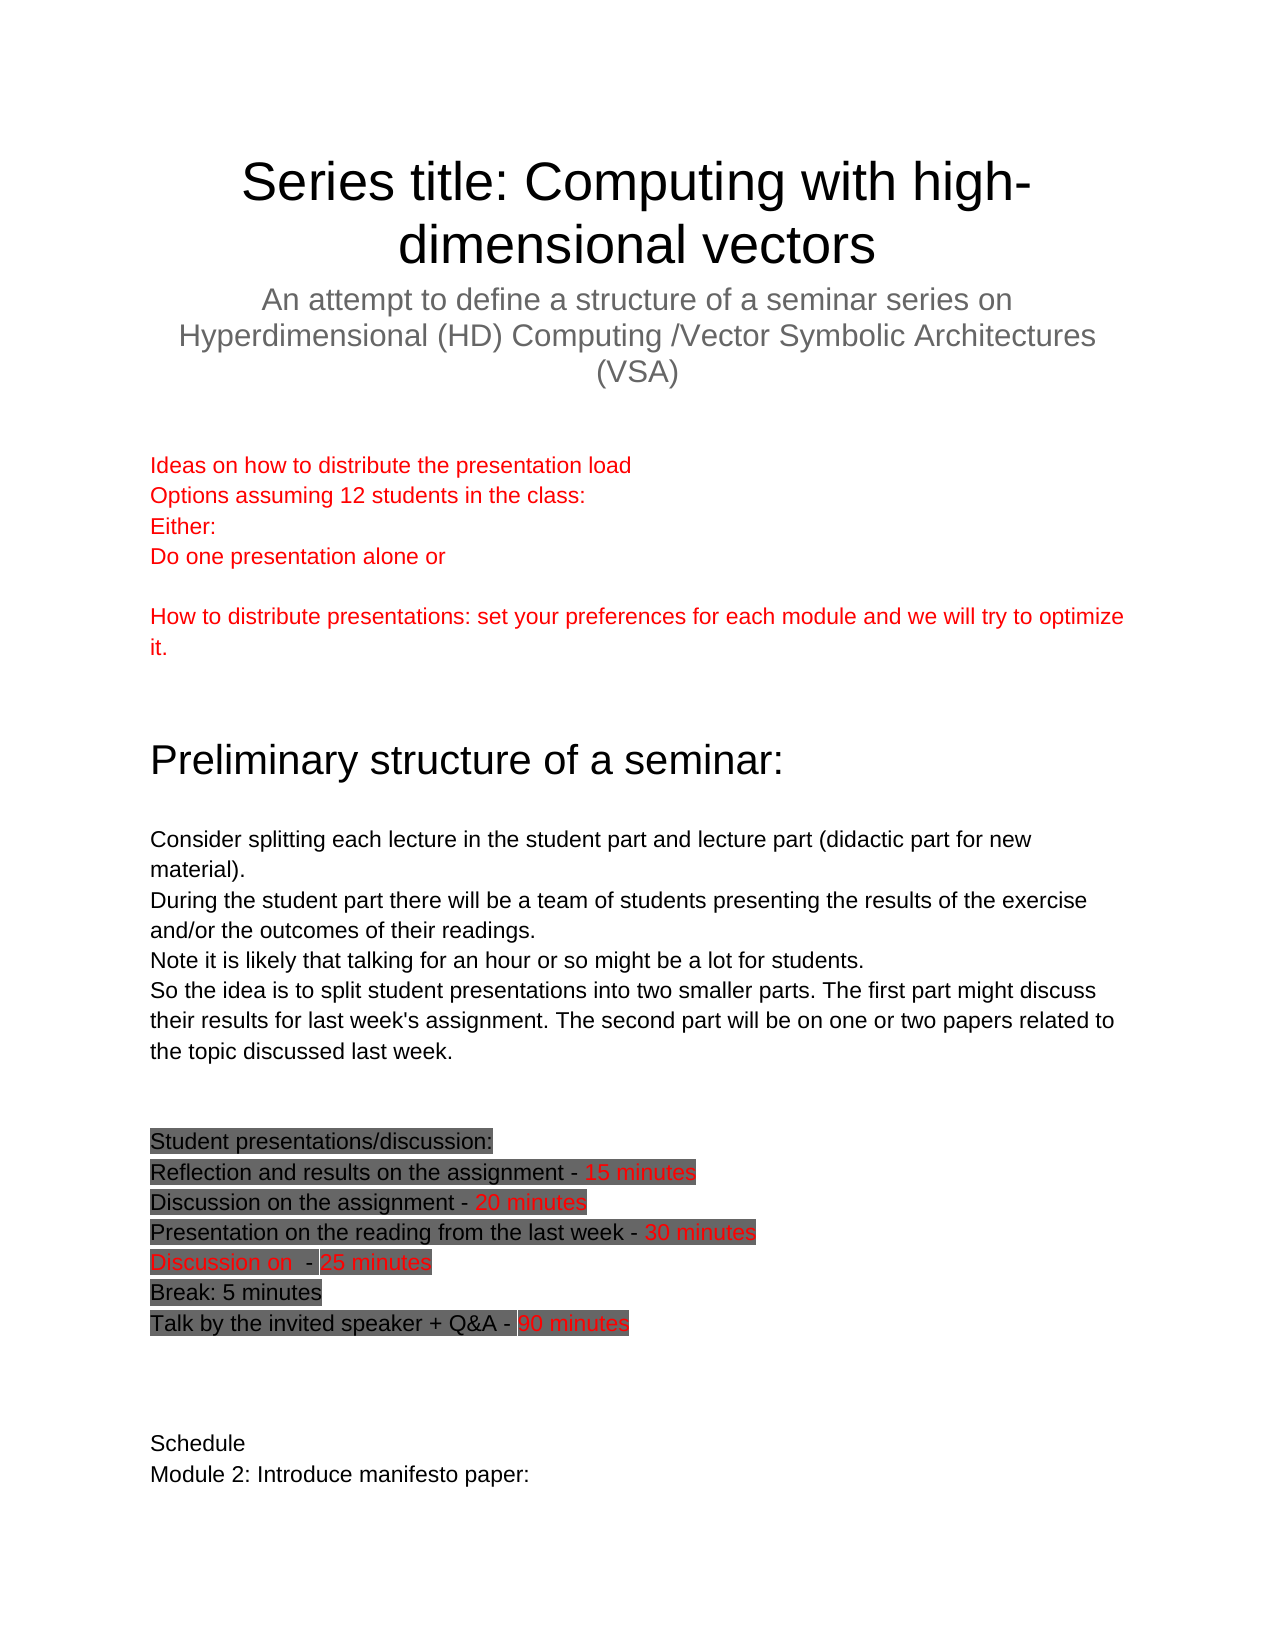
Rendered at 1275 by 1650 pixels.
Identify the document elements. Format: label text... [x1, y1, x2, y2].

text Discussion on - 25 minutes [150, 1249, 1125, 1275]
text Options assuming 12 students in the class: [150, 482, 1125, 509]
subtitle Preliminary structure of a seminar: [150, 736, 1125, 783]
text Presentation on the reading from the last week - 30 minutes [150, 1219, 1125, 1245]
text Note it is likely that talking for an hour or so might be a lot for students. [150, 947, 1125, 973]
text Consider splitting each lecture in the student part and lecture part (didactic part for new material). [150, 826, 1125, 883]
text Reflection and results on the assignment - 15 minutes [150, 1158, 1125, 1185]
text Break: 5 minutes [150, 1279, 1125, 1306]
subtitle An attempt to define a structure of a seminar series on Hyperdimensional (HD) Computing /Vector Symbolic Architectures (VSA) [150, 281, 1125, 389]
title Series title: Computing with high-dimensional vectors [150, 150, 1125, 274]
text Module 2: Introduce manifesto paper: [150, 1461, 1125, 1487]
text Ideas on how to distribute the presentation load [150, 452, 1125, 478]
text So the idea is to split student presentations into two smaller parts. The first part might discuss their results for last week's assignment. The second part will be on one or two papers related to the topic discussed last week. [150, 977, 1125, 1064]
text During the student part there will be a team of students presenting the results of the exercise and/or the outcomes of their readings. [150, 887, 1125, 943]
text Discussion on the assignment - 20 minutes [150, 1189, 1125, 1215]
text Schedule [150, 1430, 1125, 1457]
text Do one presentation alone or [150, 543, 1125, 569]
text Either: [150, 513, 1125, 539]
text Talk by the invited speaker + Q&A - 90 minutes [150, 1309, 1125, 1336]
text How to distribute presentations: set your preferences for each module and we will try to optimize it. [150, 603, 1125, 660]
text Student presentations/discussion: [150, 1128, 1125, 1154]
